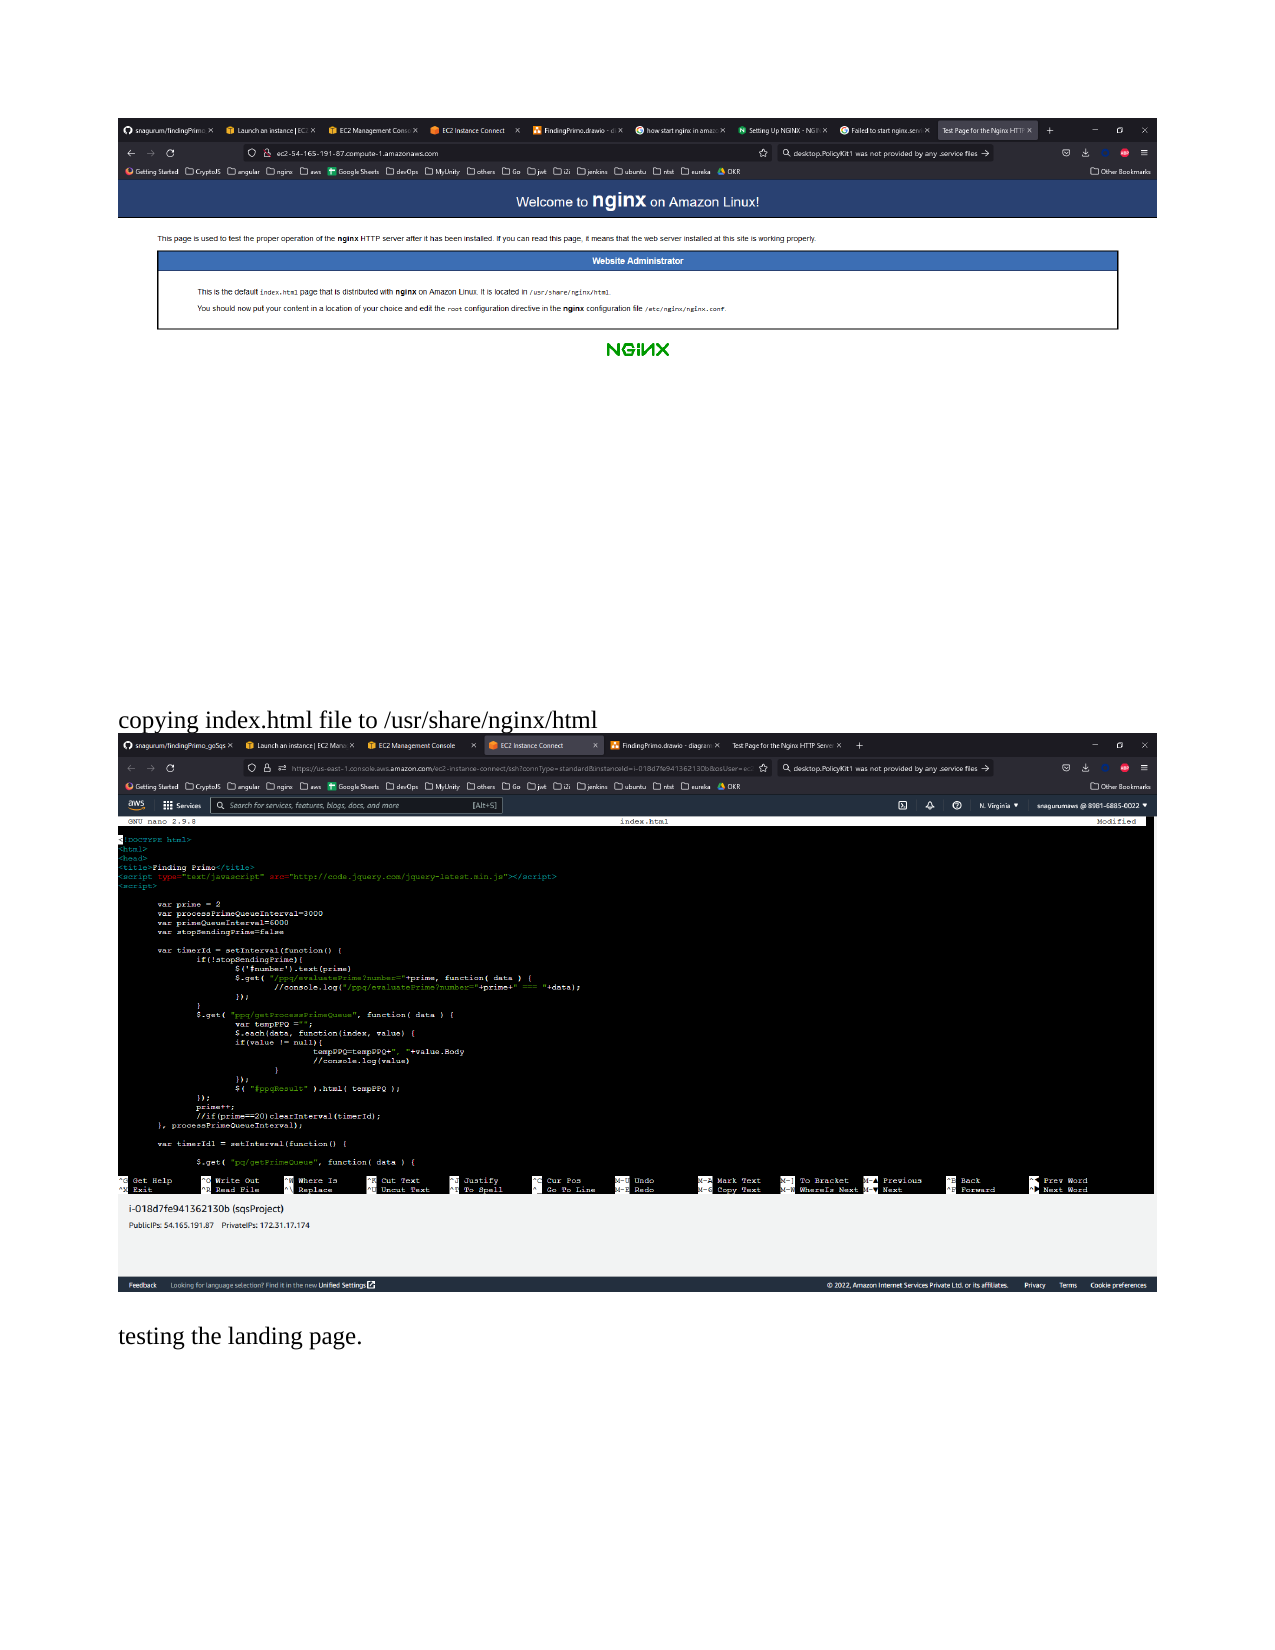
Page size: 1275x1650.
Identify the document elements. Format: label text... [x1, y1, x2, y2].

picture [118, 118, 1157, 677]
picture [118, 733, 1157, 1292]
text testing the landing page. [118, 1321, 1157, 1349]
text copying index.html file to /usr/share/nginx/html [118, 705, 1157, 733]
